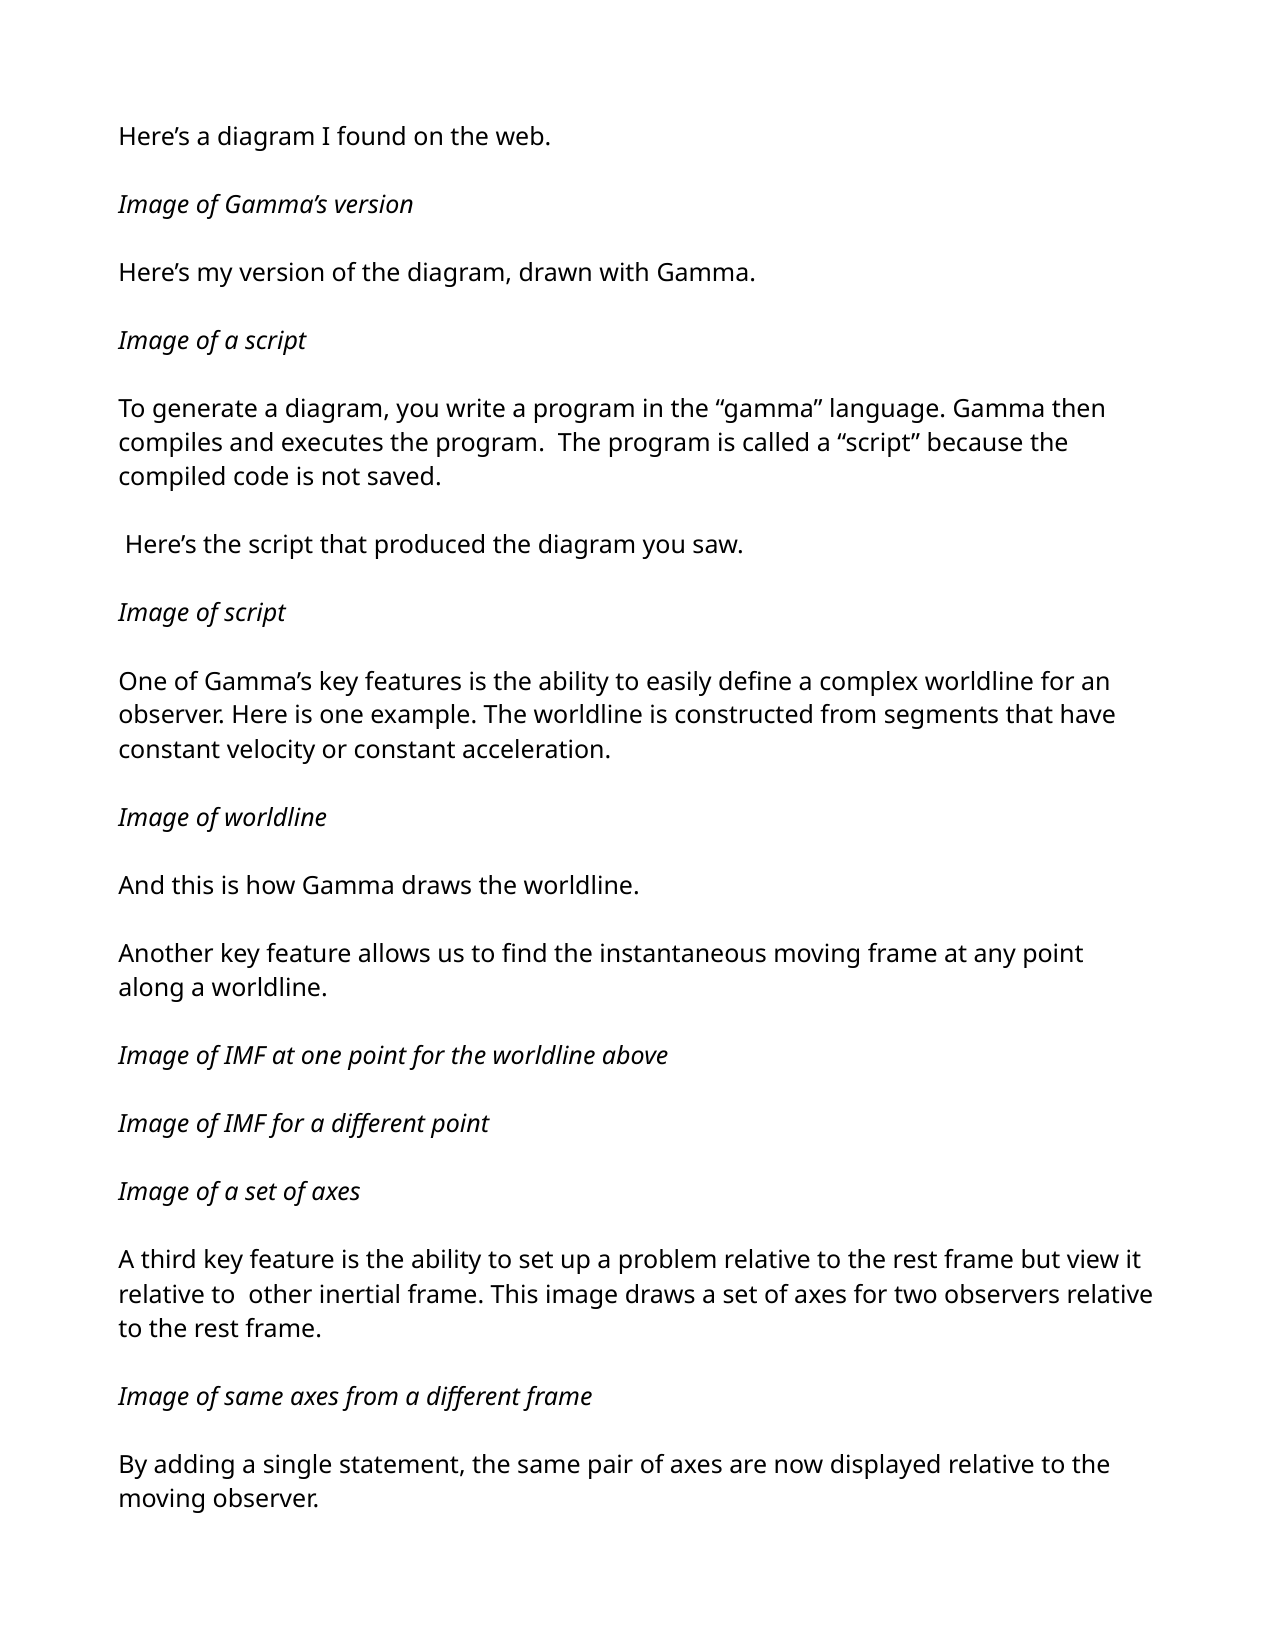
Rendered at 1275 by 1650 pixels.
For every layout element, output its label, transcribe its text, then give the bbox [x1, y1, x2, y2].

text A third key feature is the ability to set up a problem relative to the rest frame but view it relative to other inertial frame. This image draws a set of axes for two observers relative to the rest frame. [118, 1242, 1157, 1344]
text Here’s my version of the diagram, drawn with Gamma. [118, 254, 1157, 288]
text Image of IMF for a different point [118, 1106, 1157, 1140]
text Image of IMF at one point for the worldline above [118, 1038, 1157, 1072]
text To generate a diagram, you write a program in the “gamma” language. Gamma then compiles and executes the program. The program is called a “script” because the compiled code is not saved. [118, 391, 1157, 493]
text Image of same axes from a different frame [118, 1378, 1157, 1412]
text One of Gamma’s key features is the ability to easily define a complex worldline for an observer. Here is one example. The worldline is constructed from segments that have constant velocity or constant acceleration. [118, 663, 1157, 765]
text Image of worldline [118, 799, 1157, 833]
text By adding a single statement, the same pair of axes are now displayed relative to the moving observer. [118, 1447, 1157, 1515]
text Another key feature allows us to find the instantaneous moving frame at any point along a worldline. [118, 936, 1157, 1004]
text Image of script [118, 595, 1157, 629]
text Image of a set of axes [118, 1174, 1157, 1208]
text Image of a script [118, 322, 1157, 357]
text And this is how Gamma draws the worldline. [118, 867, 1157, 902]
text Here’s the script that produced the diagram you saw. [118, 527, 1157, 561]
text Image of Gamma’s version [118, 186, 1157, 220]
text Here’s a diagram I found on the web. [118, 118, 1157, 152]
